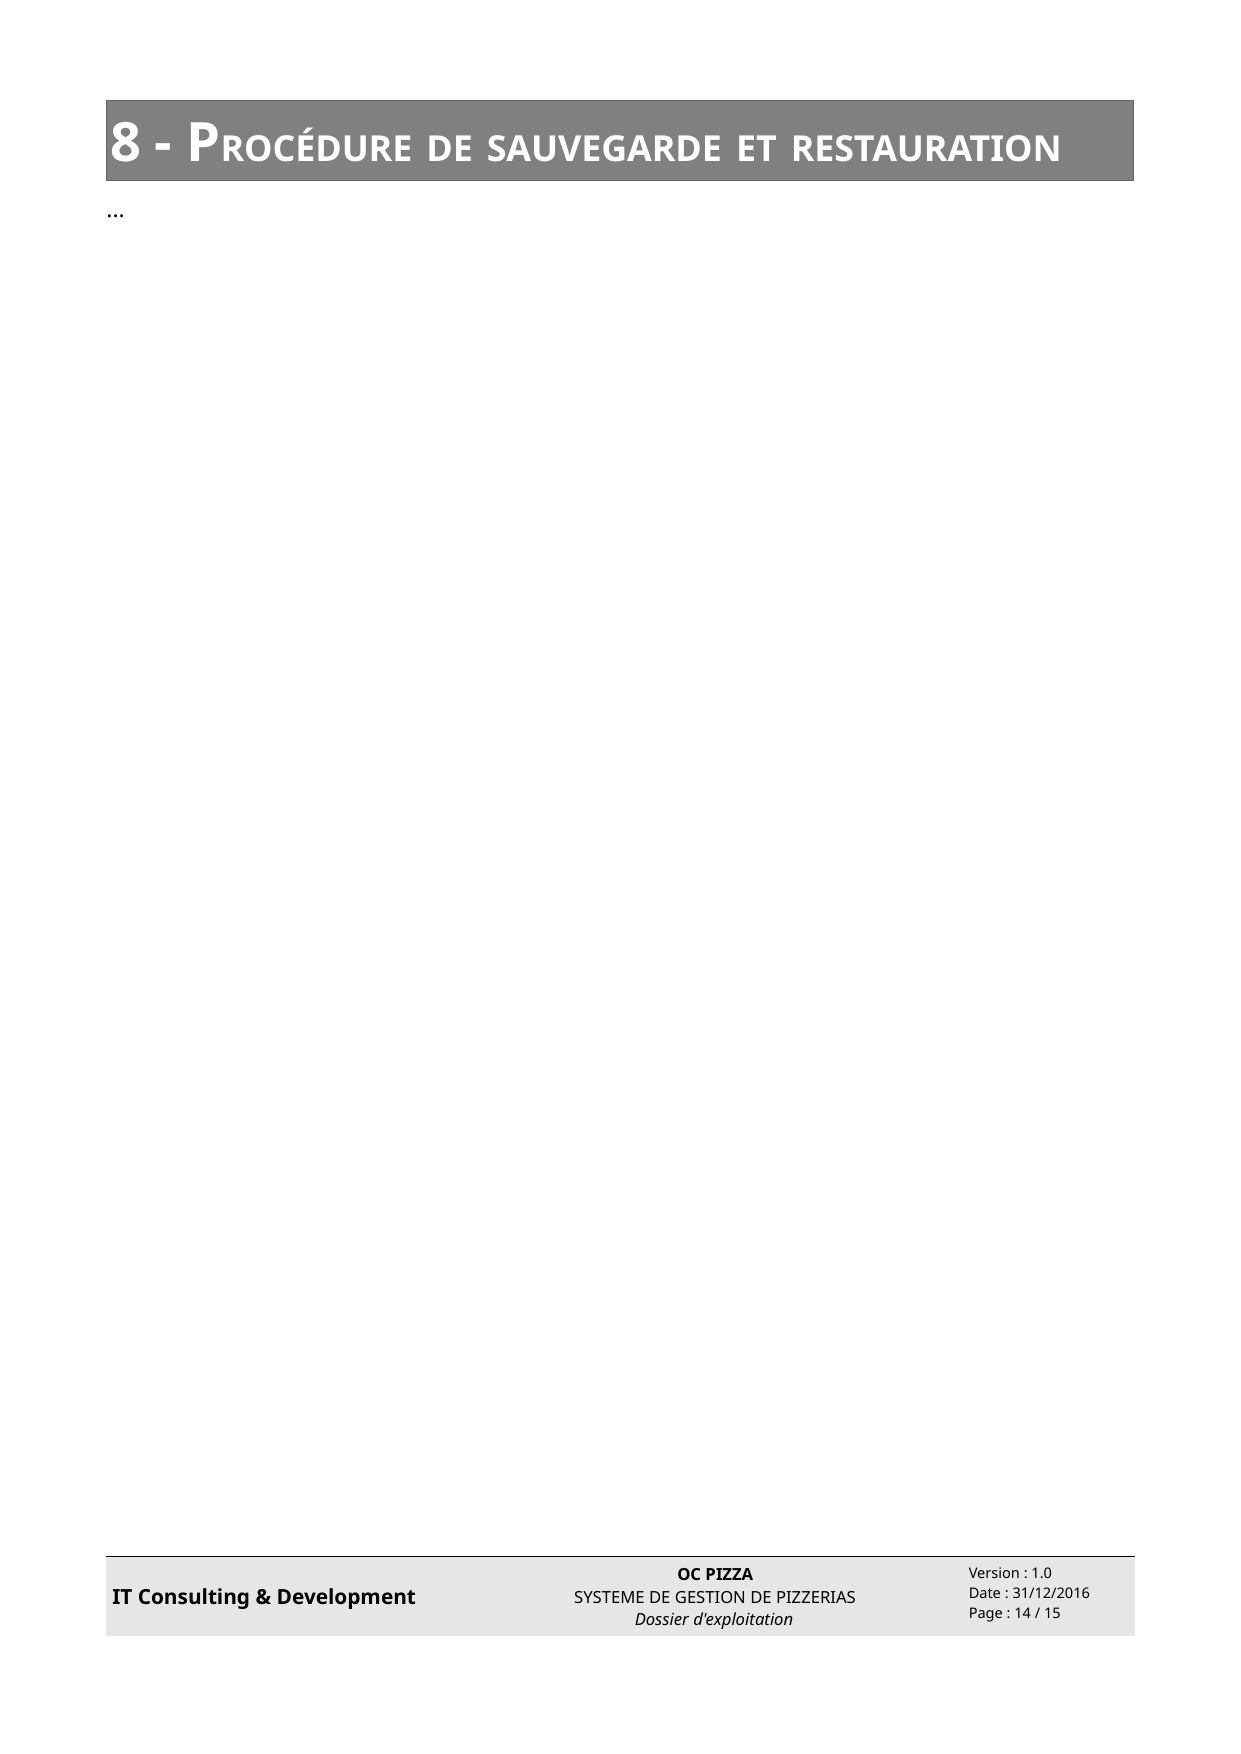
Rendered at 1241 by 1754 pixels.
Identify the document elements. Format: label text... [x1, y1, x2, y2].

text ... [106, 193, 1134, 225]
subtitle Procédure de sauvegarde et restauration [107, 101, 1133, 180]
